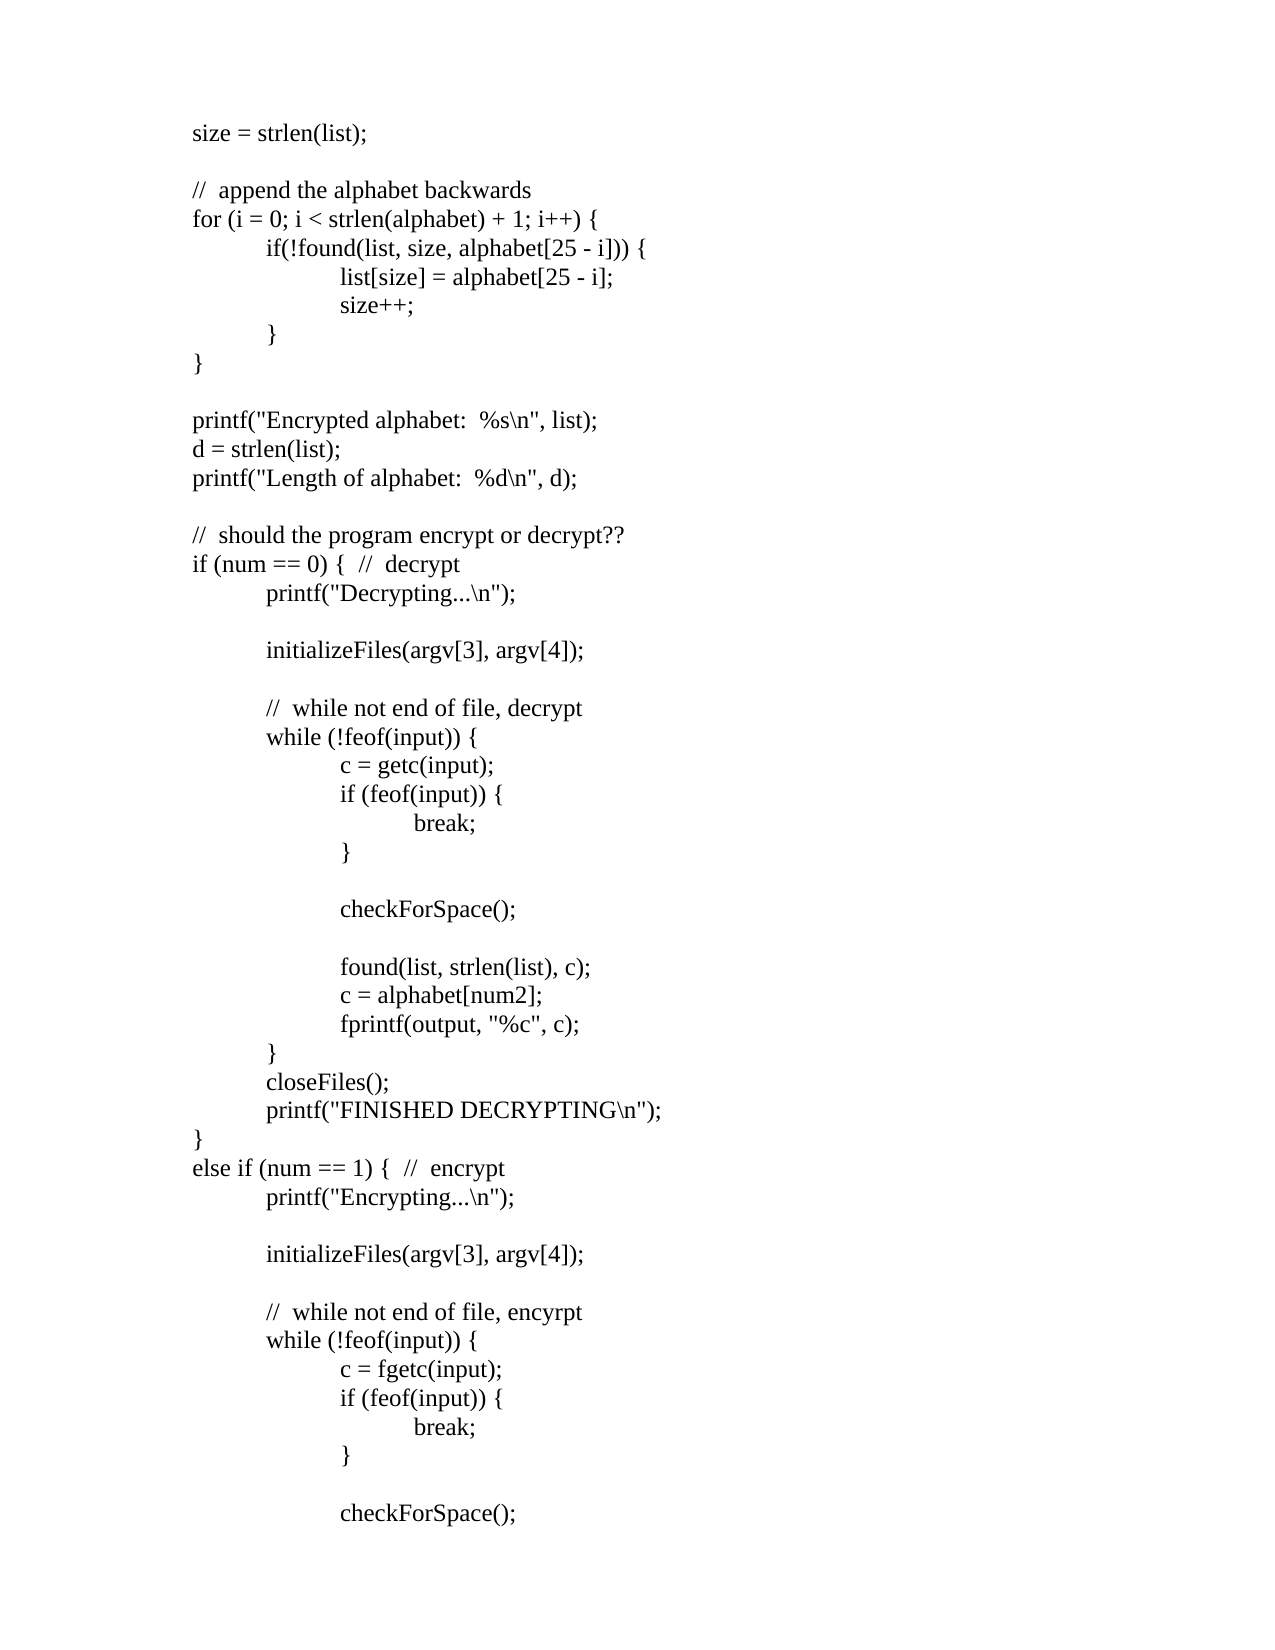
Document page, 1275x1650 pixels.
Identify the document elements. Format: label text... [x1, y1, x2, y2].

text // should the program encrypt or decrypt?? [118, 521, 1157, 549]
text closeFiles(); [118, 1067, 1157, 1096]
text } [118, 1124, 1157, 1153]
text size = strlen(list); [118, 118, 1157, 147]
text c = alphabet[num2]; [118, 981, 1157, 1009]
text printf("Decrypting...\n"); [118, 578, 1157, 607]
text break; [118, 1412, 1157, 1441]
text size++; [118, 291, 1157, 319]
text printf("Encrypted alphabet: %s\n", list); [118, 406, 1157, 434]
text if (feof(input)) { [118, 779, 1157, 808]
text c = fgetc(input); [118, 1354, 1157, 1383]
text for (i = 0; i < strlen(alphabet) + 1; i++) { [118, 204, 1157, 233]
text printf("FINISHED DECRYPTING\n"); [118, 1096, 1157, 1124]
text c = getc(input); [118, 751, 1157, 779]
text break; [118, 808, 1157, 837]
text while (!feof(input)) { [118, 722, 1157, 751]
text } [118, 348, 1157, 377]
text } [118, 1441, 1157, 1469]
text fprintf(output, "%c", c); [118, 1009, 1157, 1038]
text } [118, 1038, 1157, 1067]
text else if (num == 1) { // encrypt [118, 1153, 1157, 1182]
text checkForSpace(); [118, 1498, 1157, 1527]
text printf("Encrypting...\n"); [118, 1182, 1157, 1211]
text checkForSpace(); [118, 894, 1157, 923]
text } [118, 319, 1157, 348]
text while (!feof(input)) { [118, 1326, 1157, 1354]
text printf("Length of alphabet: %d\n", d); [118, 463, 1157, 492]
text list[size] = alphabet[25 - i]; [118, 262, 1157, 291]
text } [118, 837, 1157, 866]
text initializeFiles(argv[3], argv[4]); [118, 636, 1157, 664]
text // while not end of file, encyrpt [118, 1297, 1157, 1326]
text initializeFiles(argv[3], argv[4]); [118, 1239, 1157, 1268]
text d = strlen(list); [118, 434, 1157, 463]
text found(list, strlen(list), c); [118, 952, 1157, 981]
text // append the alphabet backwards [118, 176, 1157, 204]
text if(!found(list, size, alphabet[25 - i])) { [118, 233, 1157, 262]
text if (feof(input)) { [118, 1383, 1157, 1412]
text if (num == 0) { // decrypt [118, 549, 1157, 578]
text // while not end of file, decrypt [118, 693, 1157, 722]
